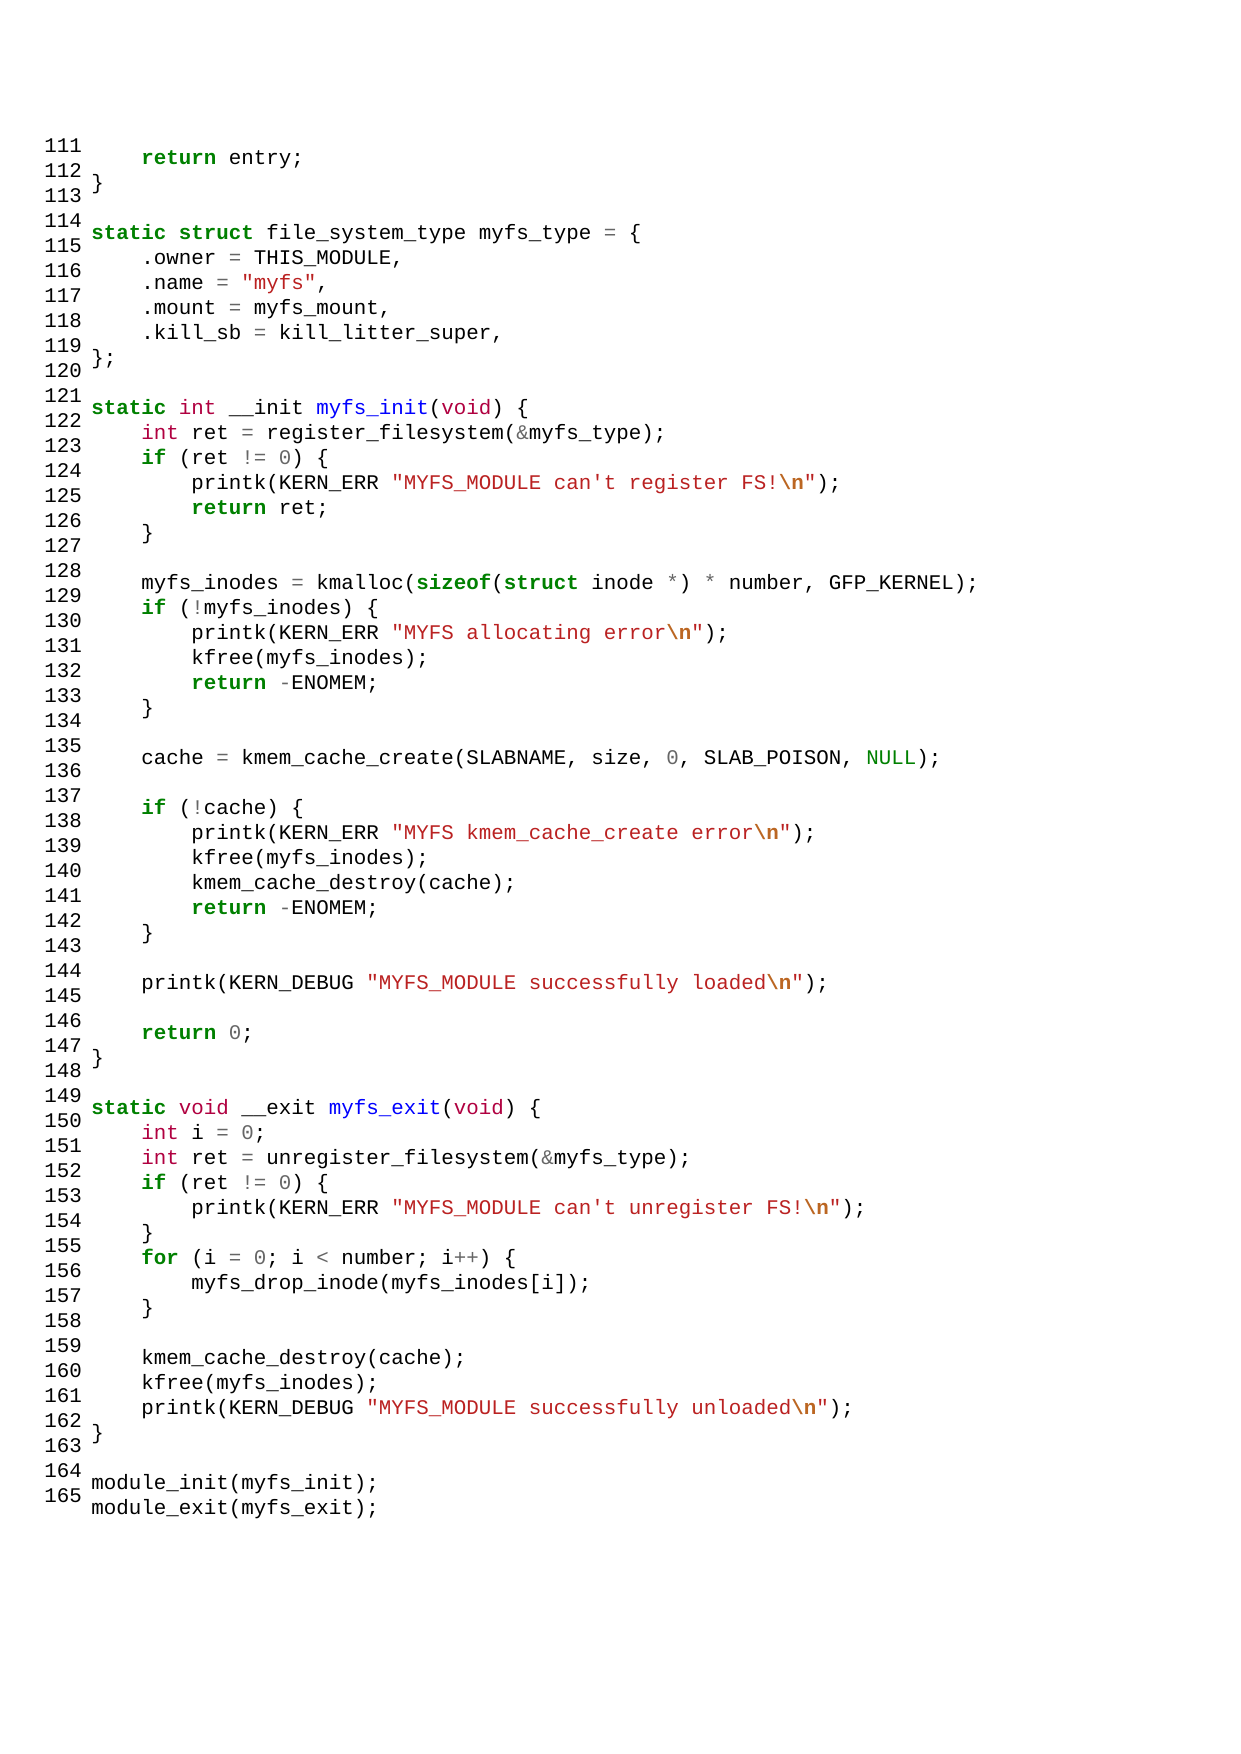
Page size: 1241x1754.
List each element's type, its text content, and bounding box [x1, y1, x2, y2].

table_header 111 112 113 114 115 116 117 118 119 120 121 122 123 124 125 126 127 128 129 130 131 132 133 134 135 136 137 138 139 140 141 142 143 144 145 146 147 148 149 150 151 152 153 154 155 156 157 158 159 160 161 162 163 164 165 [41, 118, 88, 1524]
table_header return entry; } static struct file_system_type myfs_type = { .owner = THIS_MODULE, .name = "myfs", .mount = myfs_mount, .kill_sb = kill_litter_super, }; static int __init myfs_init(void) { int ret = register_filesystem(&myfs_type); if (ret != 0) { printk(KERN_ERR "MYFS_MODULE can't register FS!\n"); return ret; } myfs_inodes = kmalloc(sizeof(struct inode *) * number, GFP_KERNEL); if (!myfs_inodes) { printk(KERN_ERR "MYFS allocating error\n"); kfree(myfs_inodes); return -ENOMEM; } cache = kmem_cache_create(SLABNAME, size, 0, SLAB_POISON, NULL); if (!cache) { printk(KERN_ERR "MYFS kmem_cache_create error\n"); kfree(myfs_inodes); kmem_cache_destroy(cache); return -ENOMEM; } printk(KERN_DEBUG "MYFS_MODULE successfully loaded\n"); return 0; } static void __exit myfs_exit(void) { int i = 0; int ret = unregister_filesystem(&myfs_type); if (ret != 0) { printk(KERN_ERR "MYFS_MODULE can't unregister FS!\n"); } for (i = 0; i < number; i++) { myfs_drop_inode(myfs_inodes[i]); } kmem_cache_destroy(cache); kfree(myfs_inodes); printk(KERN_DEBUG "MYFS_MODULE successfully unloaded\n"); } module_init(myfs_init); module_exit(myfs_exit); [88, 118, 1240, 1524]
